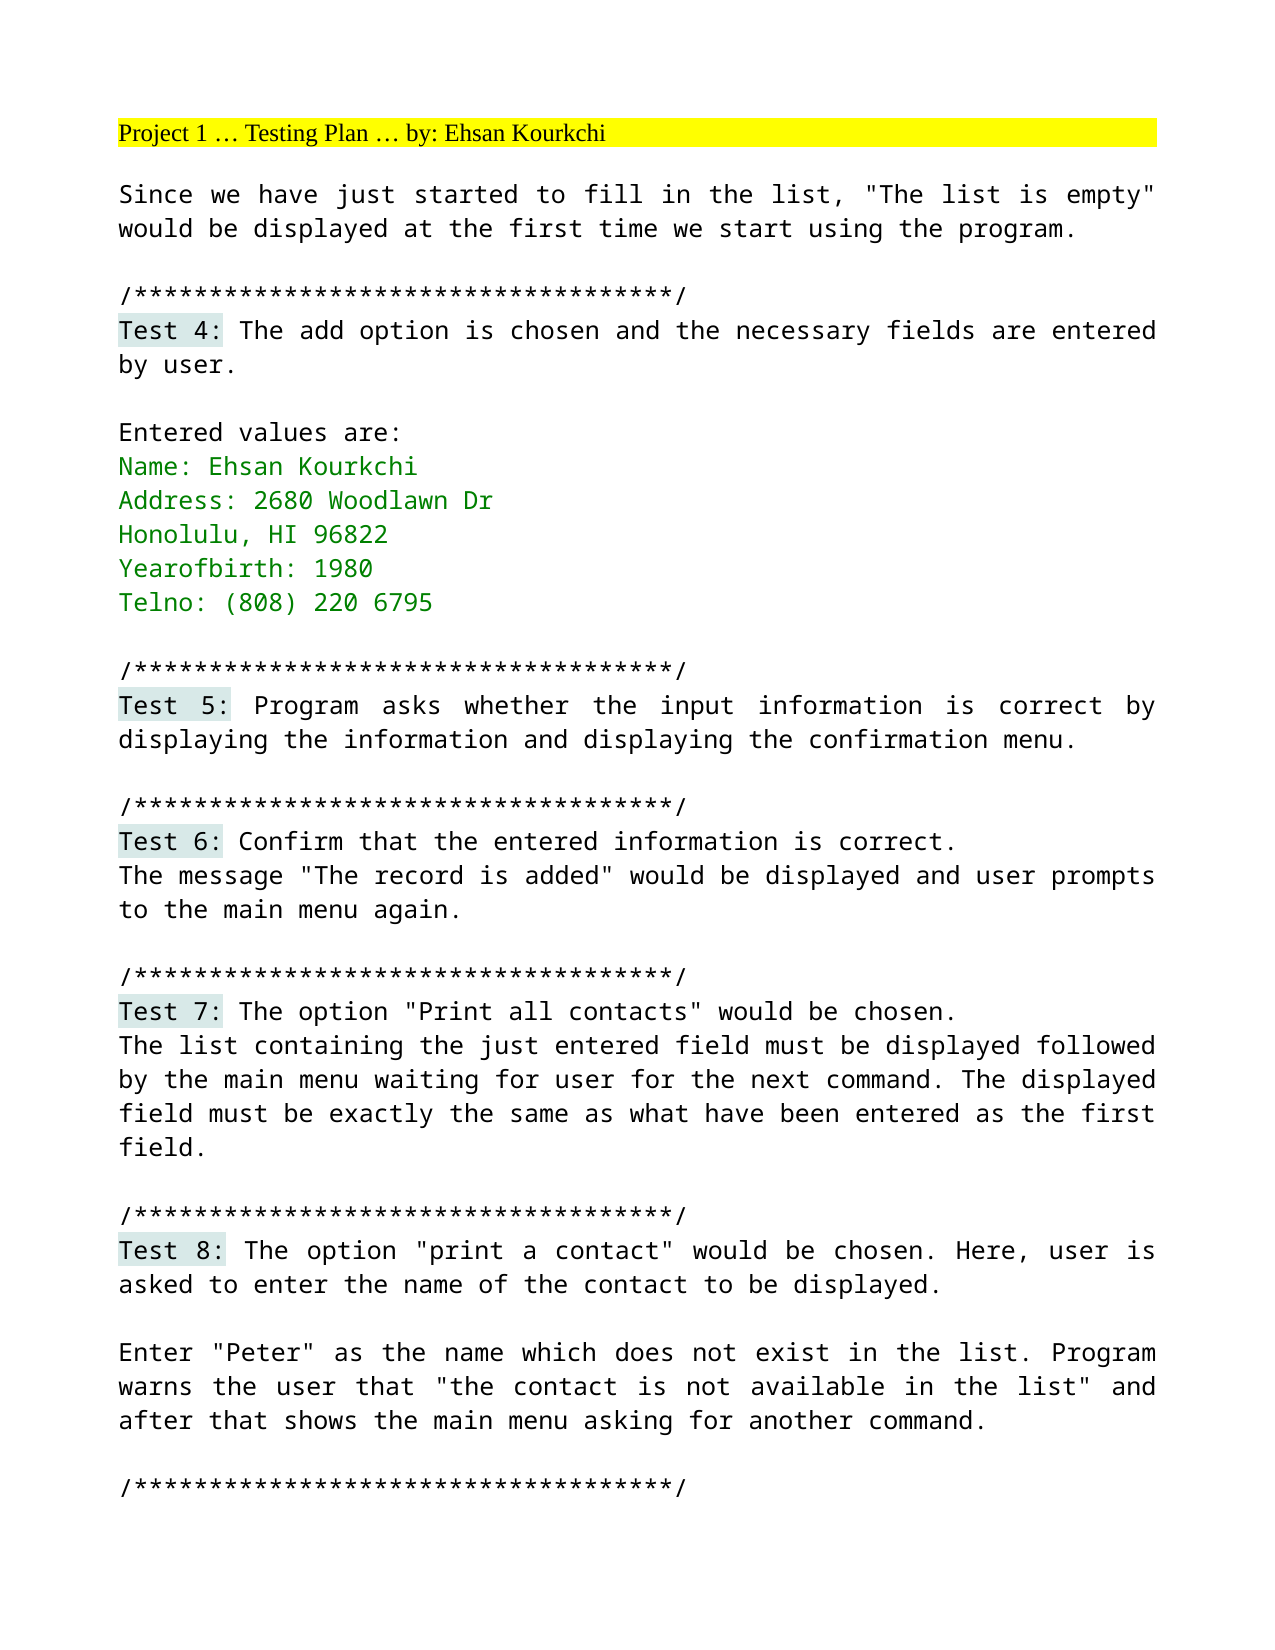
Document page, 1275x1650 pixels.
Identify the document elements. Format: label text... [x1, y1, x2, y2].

text Enter "Peter" as the name which does not exist in the list. Program warns the user that "the contact is not available in the list" and after that shows the main menu asking for another command. [118, 1334, 1157, 1437]
text The message "The record is added" would be displayed and user prompts to the main menu again. [118, 858, 1157, 926]
text /************************************/ [118, 1198, 1157, 1232]
text Since we have just started to fill in the list, "The list is empty" would be displayed at the first time we start using the program. [118, 176, 1157, 244]
text Test 8: The option "print a contact" would be chosen. Here, user is asked to enter the name of the contact to be displayed. [118, 1232, 1157, 1300]
text /************************************/ [118, 960, 1157, 994]
text /************************************/ [118, 1471, 1157, 1505]
text Test 5: Program asks whether the input information is correct by displaying the information and displaying the confirmation menu. [118, 687, 1157, 755]
text /************************************/ [118, 789, 1157, 823]
text /************************************/ [118, 653, 1157, 687]
text Test 7: The option "Print all contacts" would be chosen. [118, 994, 1157, 1028]
text Telno: (808) 220 6795 [118, 585, 1157, 619]
text Test 4: The add option is chosen and the necessary fields are entered by user. [118, 313, 1157, 381]
text Yearofbirth: 1980 [118, 551, 1157, 585]
text The list containing the just entered field must be displayed followed by the main menu waiting for user for the next command. The displayed field must be exactly the same as what have been entered as the first field. [118, 1028, 1157, 1164]
text Name: Ehsan Kourkchi [118, 449, 1157, 483]
text Entered values are: [118, 415, 1157, 449]
text /************************************/ [118, 278, 1157, 313]
text Address: 2680 Woodlawn Dr [118, 483, 1157, 517]
text Test 6: Confirm that the entered information is correct. [118, 823, 1157, 858]
text Honolulu, HI 96822 [118, 517, 1157, 551]
